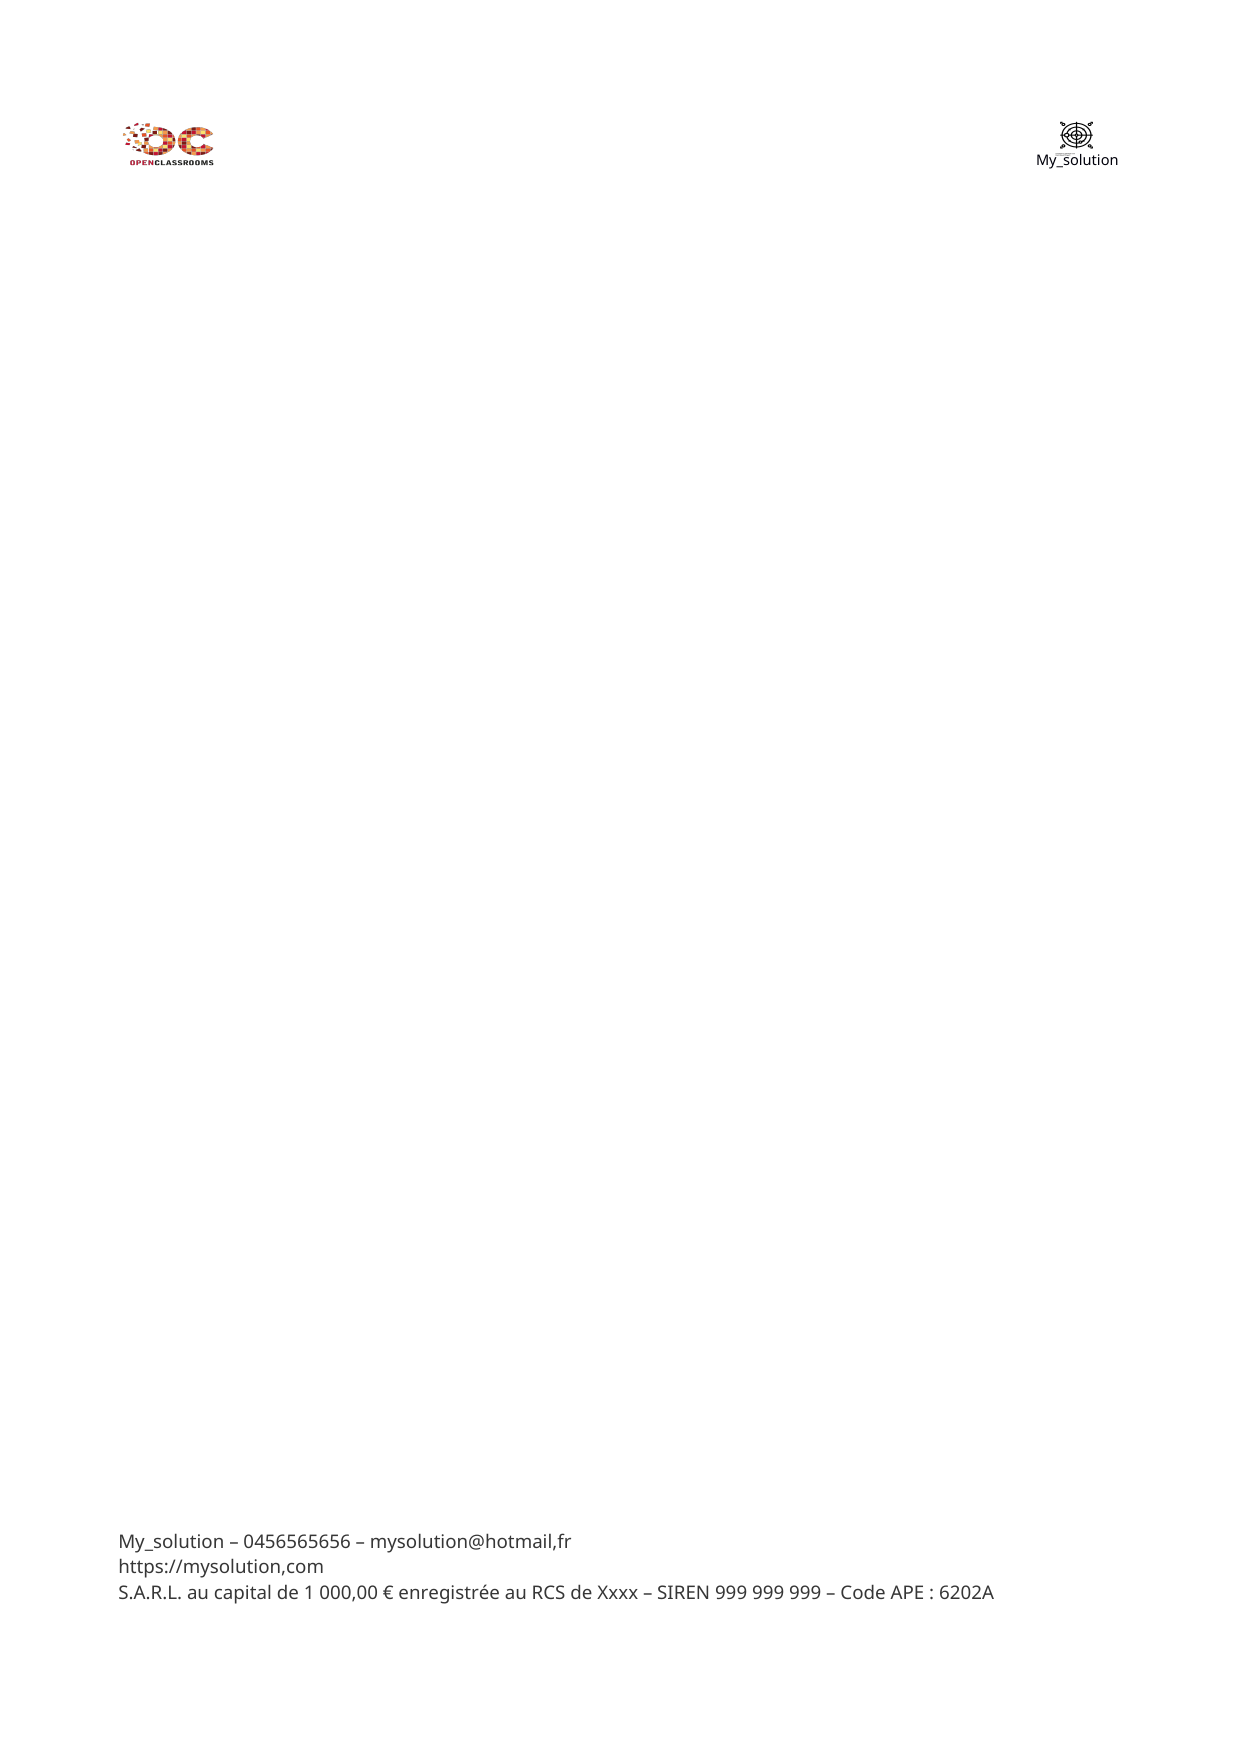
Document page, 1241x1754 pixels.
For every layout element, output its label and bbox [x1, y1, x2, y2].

picture [1052, 118, 1101, 158]
picture [119, 118, 217, 170]
